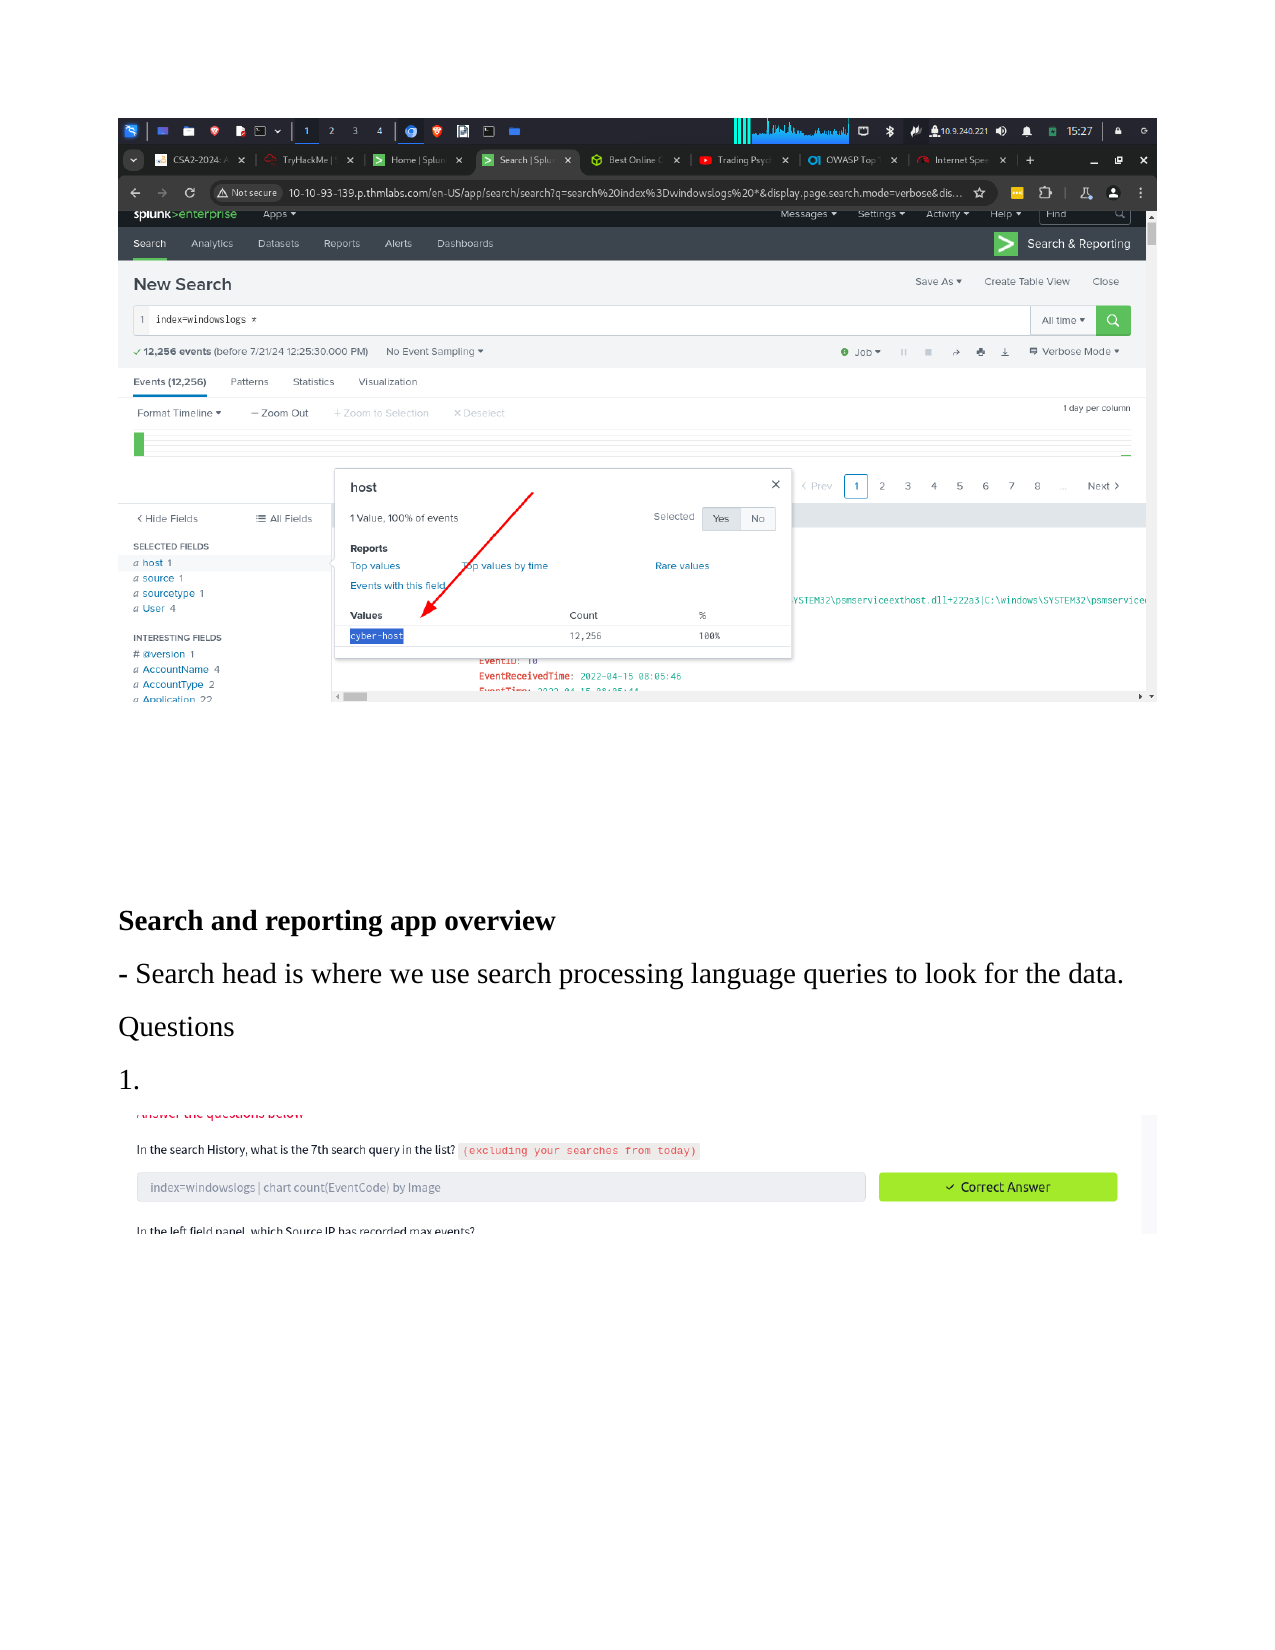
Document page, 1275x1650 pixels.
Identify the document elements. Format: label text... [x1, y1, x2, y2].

text 1. [118, 1062, 1157, 1096]
picture [118, 118, 1157, 702]
text - Search head is where we use search processing language queries to look for the data. [118, 956, 1157, 990]
picture [118, 1115, 1157, 1234]
text Questions [118, 1009, 1157, 1043]
text Search and reporting app overview [118, 903, 1157, 937]
